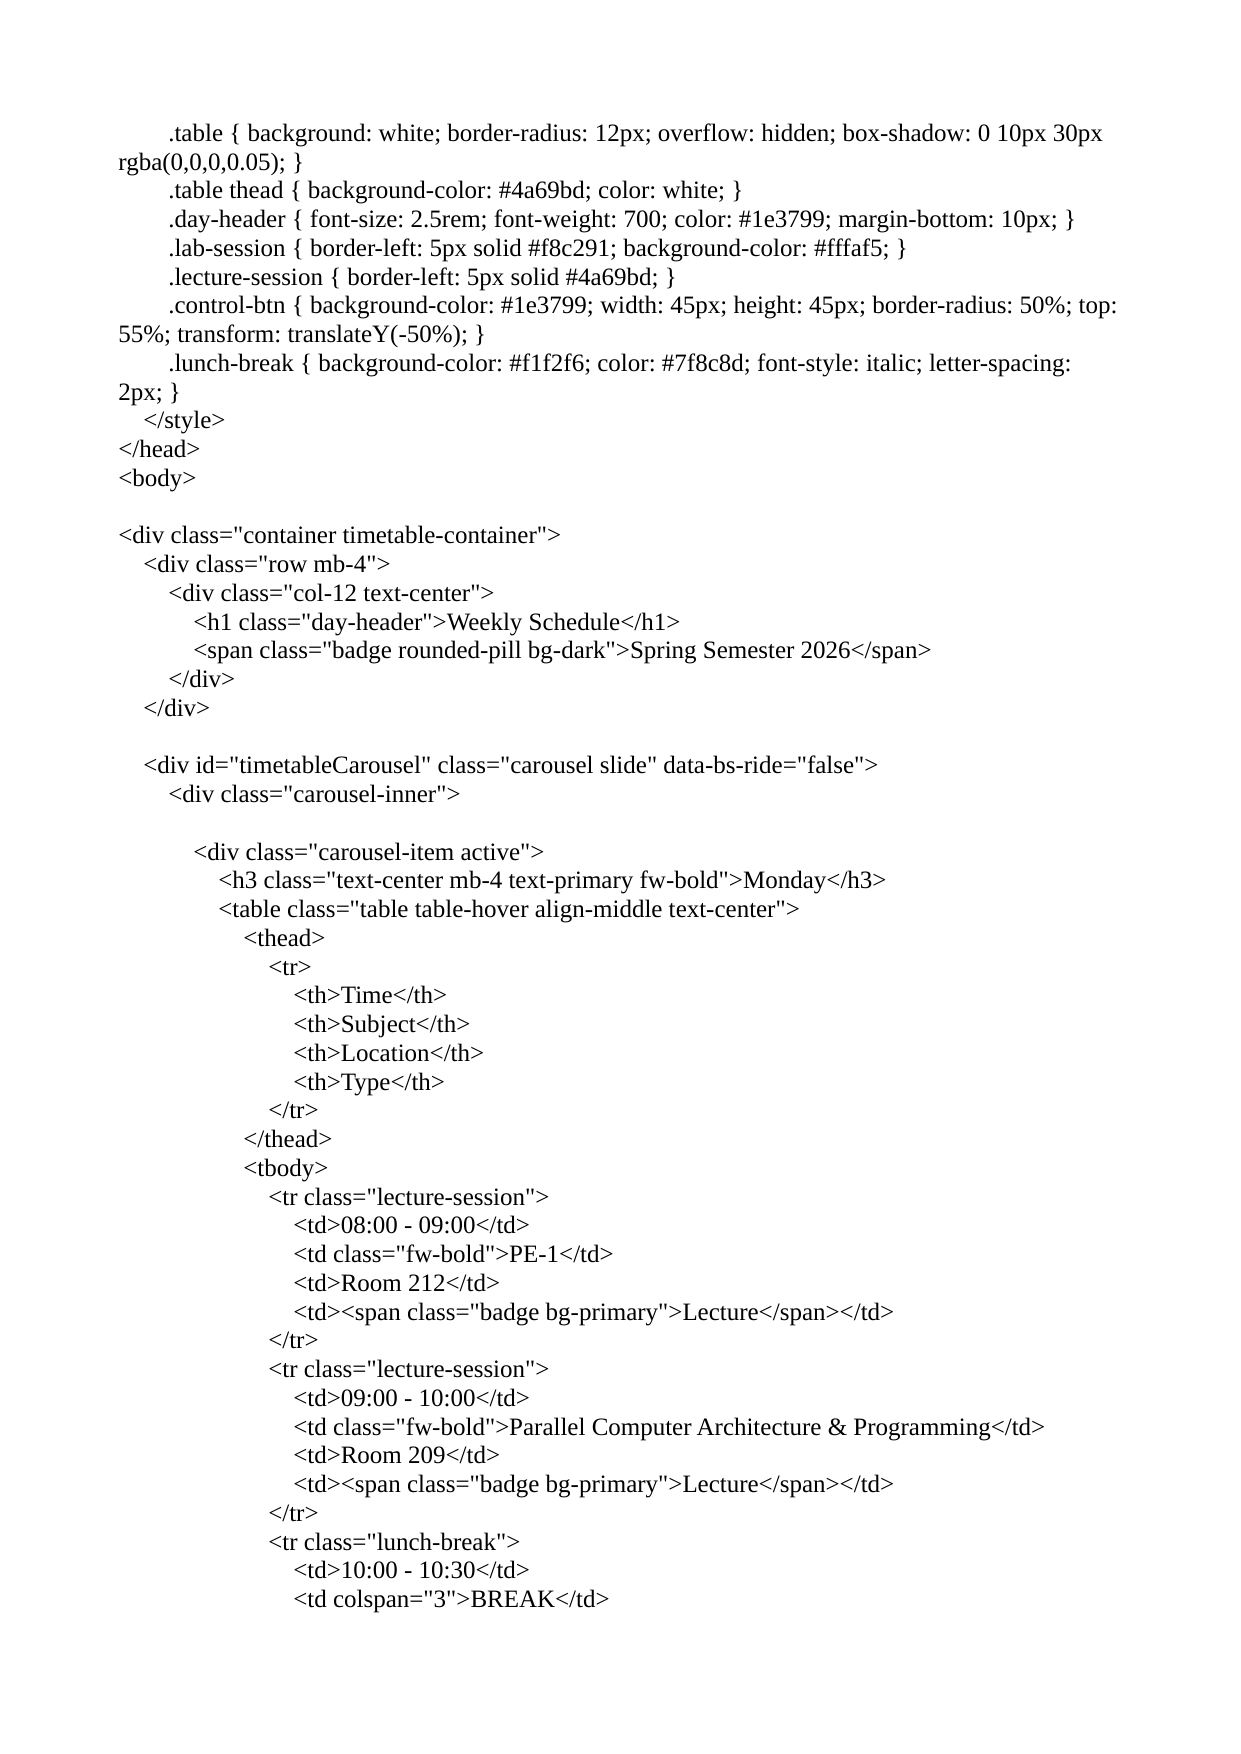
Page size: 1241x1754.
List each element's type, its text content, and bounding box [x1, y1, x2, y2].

text <td colspan="3">BREAK</td> [118, 1584, 1122, 1613]
text <th>Time</th> [118, 981, 1122, 1009]
text <span class="badge rounded-pill bg-dark">Spring Semester 2026</span> [118, 636, 1122, 664]
text <th>Location</th> [118, 1038, 1122, 1067]
text <div class="carousel-item active"> [118, 837, 1122, 866]
text </div> [118, 693, 1122, 722]
text .lecture-session { border-left: 5px solid #4a69bd; } [118, 262, 1122, 291]
text </thead> [118, 1124, 1122, 1153]
text <div class="row mb-4"> [118, 549, 1122, 578]
text <tr> [118, 952, 1122, 981]
text <div class="col-12 text-center"> [118, 578, 1122, 607]
text <body> [118, 463, 1122, 492]
text </tr> [118, 1096, 1122, 1124]
text <td>Room 209</td> [118, 1441, 1122, 1469]
text </head> [118, 434, 1122, 463]
text <div class="carousel-inner"> [118, 779, 1122, 808]
text <tr class="lecture-session"> [118, 1182, 1122, 1211]
text </tr> [118, 1498, 1122, 1527]
text <thead> [118, 923, 1122, 952]
text .lab-session { border-left: 5px solid #f8c291; background-color: #fffaf5; } [118, 233, 1122, 262]
text .table thead { background-color: #4a69bd; color: white; } [118, 176, 1122, 204]
text <td>09:00 - 10:00</td> [118, 1383, 1122, 1412]
text <tbody> [118, 1153, 1122, 1182]
text </style> [118, 406, 1122, 434]
text <h3 class="text-center mb-4 text-primary fw-bold">Monday</h3> [118, 866, 1122, 894]
text .table { background: white; border-radius: 12px; overflow: hidden; box-shadow: 0 10px 30px rgba(0,0,0,0.05); } [118, 118, 1122, 176]
text <td class="fw-bold">PE-1</td> [118, 1239, 1122, 1268]
text <td class="fw-bold">Parallel Computer Architecture & Programming</td> [118, 1412, 1122, 1441]
text .lunch-break { background-color: #f1f2f6; color: #7f8c8d; font-style: italic; letter-spacing: 2px; } [118, 348, 1122, 406]
text <td><span class="badge bg-primary">Lecture</span></td> [118, 1297, 1122, 1326]
text <div class="container timetable-container"> [118, 521, 1122, 549]
text <td>08:00 - 09:00</td> [118, 1211, 1122, 1239]
text .day-header { font-size: 2.5rem; font-weight: 700; color: #1e3799; margin-bottom: 10px; } [118, 204, 1122, 233]
text <h1 class="day-header">Weekly Schedule</h1> [118, 607, 1122, 636]
text <td>10:00 - 10:30</td> [118, 1556, 1122, 1584]
text <table class="table table-hover align-middle text-center"> [118, 894, 1122, 923]
text <td>Room 212</td> [118, 1268, 1122, 1297]
text <td><span class="badge bg-primary">Lecture</span></td> [118, 1469, 1122, 1498]
text <div id="timetableCarousel" class="carousel slide" data-bs-ride="false"> [118, 751, 1122, 779]
text </tr> [118, 1326, 1122, 1354]
text <tr class="lunch-break"> [118, 1527, 1122, 1556]
text .control-btn { background-color: #1e3799; width: 45px; height: 45px; border-radius: 50%; top: 55%; transform: translateY(-50%); } [118, 291, 1122, 348]
text <th>Subject</th> [118, 1009, 1122, 1038]
text <tr class="lecture-session"> [118, 1354, 1122, 1383]
text <th>Type</th> [118, 1067, 1122, 1096]
text </div> [118, 664, 1122, 693]
